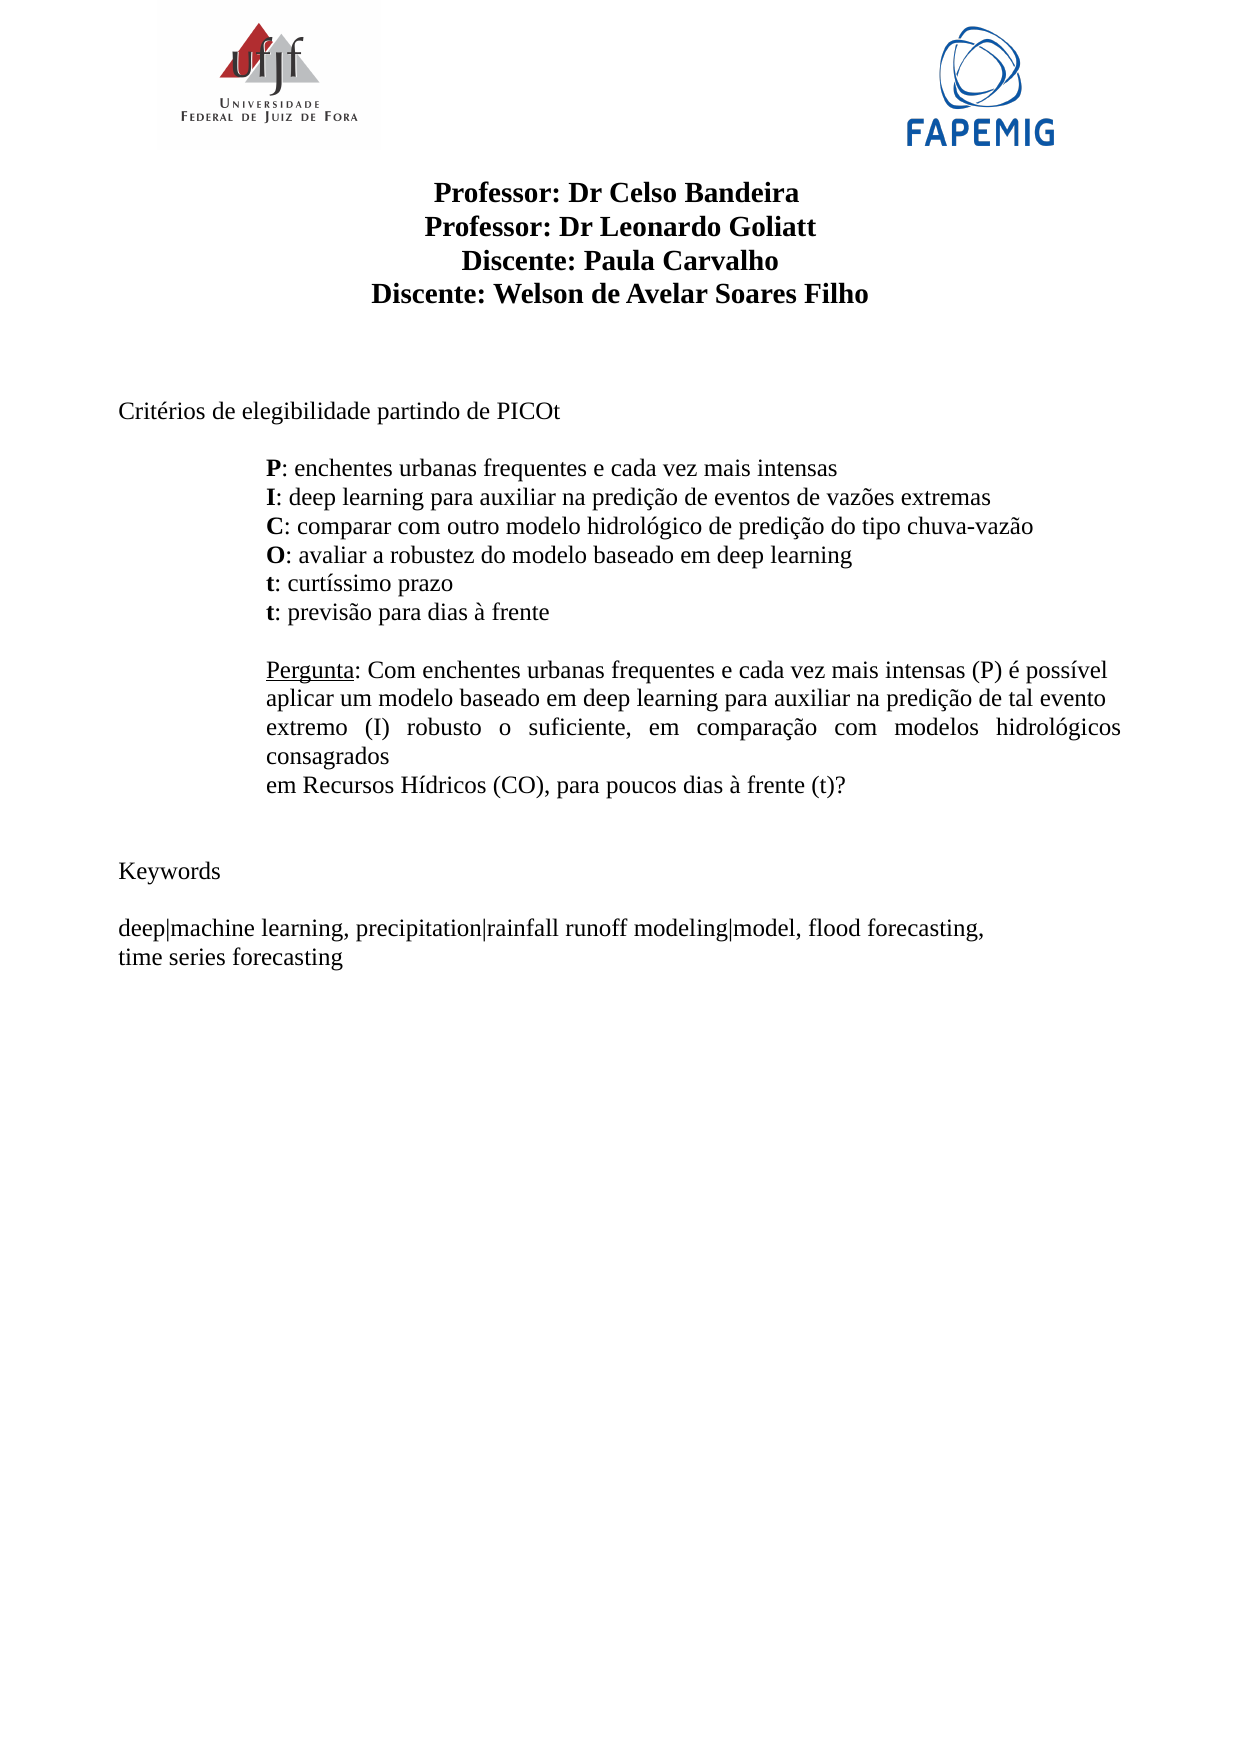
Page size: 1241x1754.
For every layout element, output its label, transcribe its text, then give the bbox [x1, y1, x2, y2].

picture [157, 0, 382, 150]
text C: comparar com outro modelo hidrológico de predição do tipo chuva-vazão [266, 511, 1122, 540]
text Professor: Dr Celso Bandeira [118, 118, 1122, 209]
text Pergunta: Com enchentes urbanas frequentes e cada vez mais intensas (P) é possível [266, 655, 1122, 683]
text t: curtíssimo prazo [266, 568, 1122, 597]
text P: enchentes urbanas frequentes e cada vez mais intensas [266, 453, 1122, 482]
text extremo (I) robusto o suficiente, em comparação com modelos hidrológicos consagrados [266, 712, 1122, 770]
text aplicar um modelo baseado em deep learning para auxiliar na predição de tal evento [266, 683, 1122, 712]
text Discente: Welson de Avelar Soares Filho [118, 276, 1122, 310]
text O: avaliar a robustez do modelo baseado em deep learning [266, 540, 1122, 568]
text Keywords [118, 856, 1122, 885]
text Professor: Dr Leonardo Goliatt [118, 209, 1122, 243]
text I: deep learning para auxiliar na predição de eventos de vazões extremas [266, 482, 1122, 511]
text Discente: Paula Carvalho [118, 243, 1122, 276]
text Critérios de elegibilidade partindo de PICOt [118, 396, 1122, 425]
text time series forecasting [118, 942, 1122, 971]
text em Recursos Hídricos (CO), para poucos dias à frente (t)? [266, 770, 1122, 798]
picture [858, 0, 1103, 173]
text deep|machine learning, precipitation|rainfall runoff modeling|model, flood forecasting, [118, 913, 1122, 942]
text t: previsão para dias à frente [266, 597, 1122, 626]
